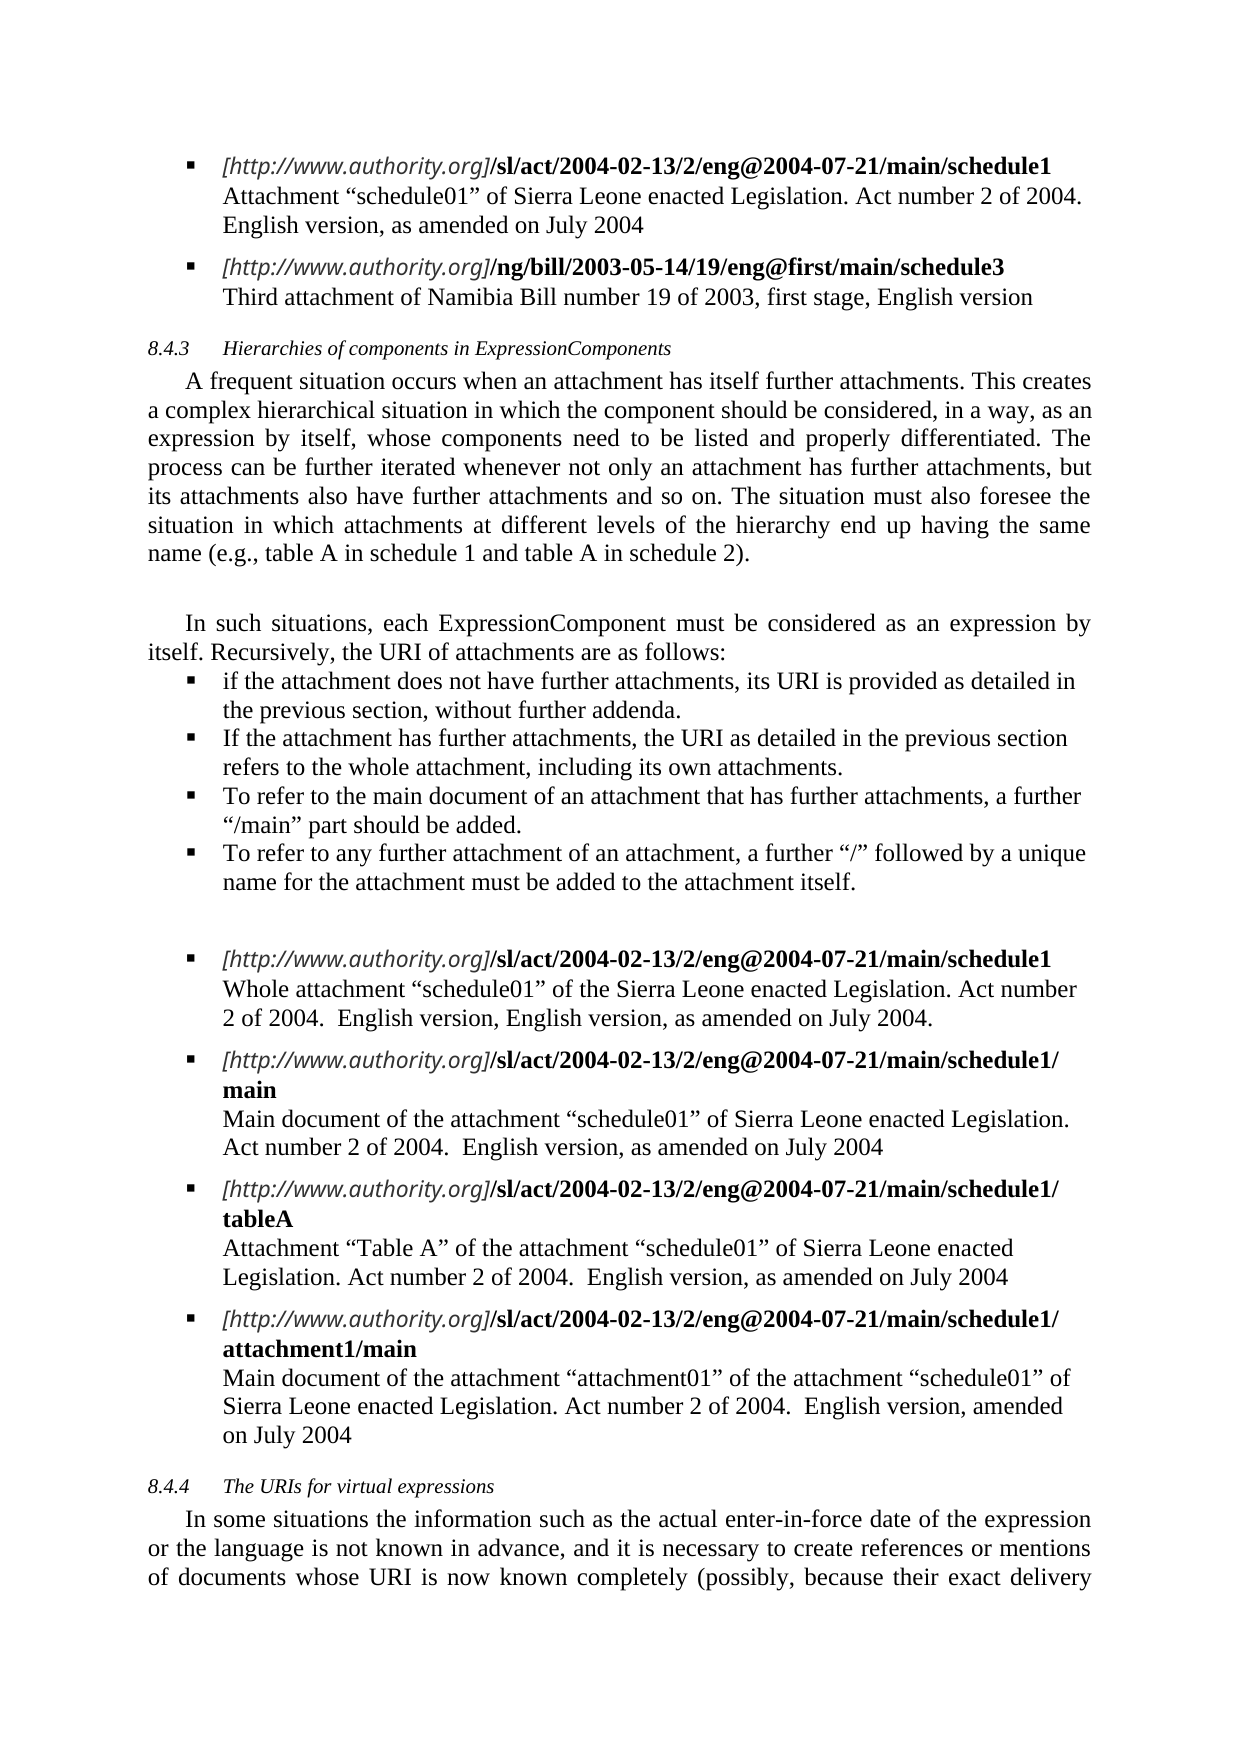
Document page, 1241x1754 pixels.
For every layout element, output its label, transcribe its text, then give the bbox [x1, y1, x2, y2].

list [http://www.authority.org]/sl/act/2004-02-13/2/eng@2004-07-21/main/schedule1/attachment1/main Main document of the attachment “attachment01” of the attachment “schedule01” of Sierra Leone enacted Legislation. Act number 2 of 2004. English version, amended on July 2004 [185, 1303, 1092, 1449]
list [http://www.authority.org]/ng/bill/2003-05-14/19/eng@first/main/schedule3 Third attachment of Namibia Bill number 19 of 2003, first stage, English version [185, 251, 1092, 311]
list [http://www.authority.org]/sl/act/2004-02-13/2/eng@2004-07-21/main/schedule1/tableA Attachment “Table A” of the attachment “schedule01” of Sierra Leone enacted Legislation. Act number 2 of 2004. English version, as amended on July 2004 [185, 1173, 1092, 1291]
list To refer to the main document of an attachment that has further attachments, a further “/main” part should be added. [185, 781, 1092, 838]
list [http://www.authority.org]/sl/act/2004-02-13/2/eng@2004-07-21/main/schedule1 Attachment “schedule01” of Sierra Leone enacted Legislation. Act number 2 of 2004. English version, as amended on July 2004 [185, 150, 1092, 239]
subtitle Hierarchies of components in ExpressionComponents [148, 336, 1092, 360]
list [http://www.authority.org]/sl/act/2004-02-13/2/eng@2004-07-21/main/schedule1/main Main document of the attachment “schedule01” of Sierra Leone enacted Legislation. Act number 2 of 2004. English version, as amended on July 2004 [185, 1044, 1092, 1161]
list To refer to any further attachment of an attachment, a further “/” followed by a unique name for the attachment must be added to the attachment itself. [185, 838, 1092, 896]
list if the attachment does not have further attachments, its URI is provided as detailed in the previous section, without further addenda. [185, 666, 1092, 723]
list If the attachment has further attachments, the URI as detailed in the previous section refers to the whole attachment, including its own attachments. [185, 723, 1092, 781]
subtitle The URIs for virtual expressions [148, 1474, 1092, 1498]
text In some situations the information such as the actual enter-in-force date of the expression or the language is not known in advance, and it is necessary to create references or mentions of documents whose URI is now known completely (possibly, because their exact delivery [148, 1504, 1092, 1591]
text A frequent situation occurs when an attachment has itself further attachments. This creates a complex hierarchical situation in which the component should be considered, in a way, as an expression by itself, whose components need to be listed and properly differentiated. The process can be further iterated whenever not only an attachment has further attachments, but its attachments also have further attachments and so on. The situation must also foresee the situation in which attachments at different levels of the hierarchy end up having the same name (e.g., table A in schedule 1 and table A in schedule 2). [148, 366, 1092, 567]
list [http://www.authority.org]/sl/act/2004-02-13/2/eng@2004-07-21/main/schedule1 Whole attachment “schedule01” of the Sierra Leone enacted Legislation. Act number 2 of 2004. English version, English version, as amended on July 2004. [185, 943, 1092, 1032]
text In such situations, each ExpressionComponent must be considered as an expression by itself. Recursively, the URI of attachments are as follows: [148, 608, 1092, 666]
